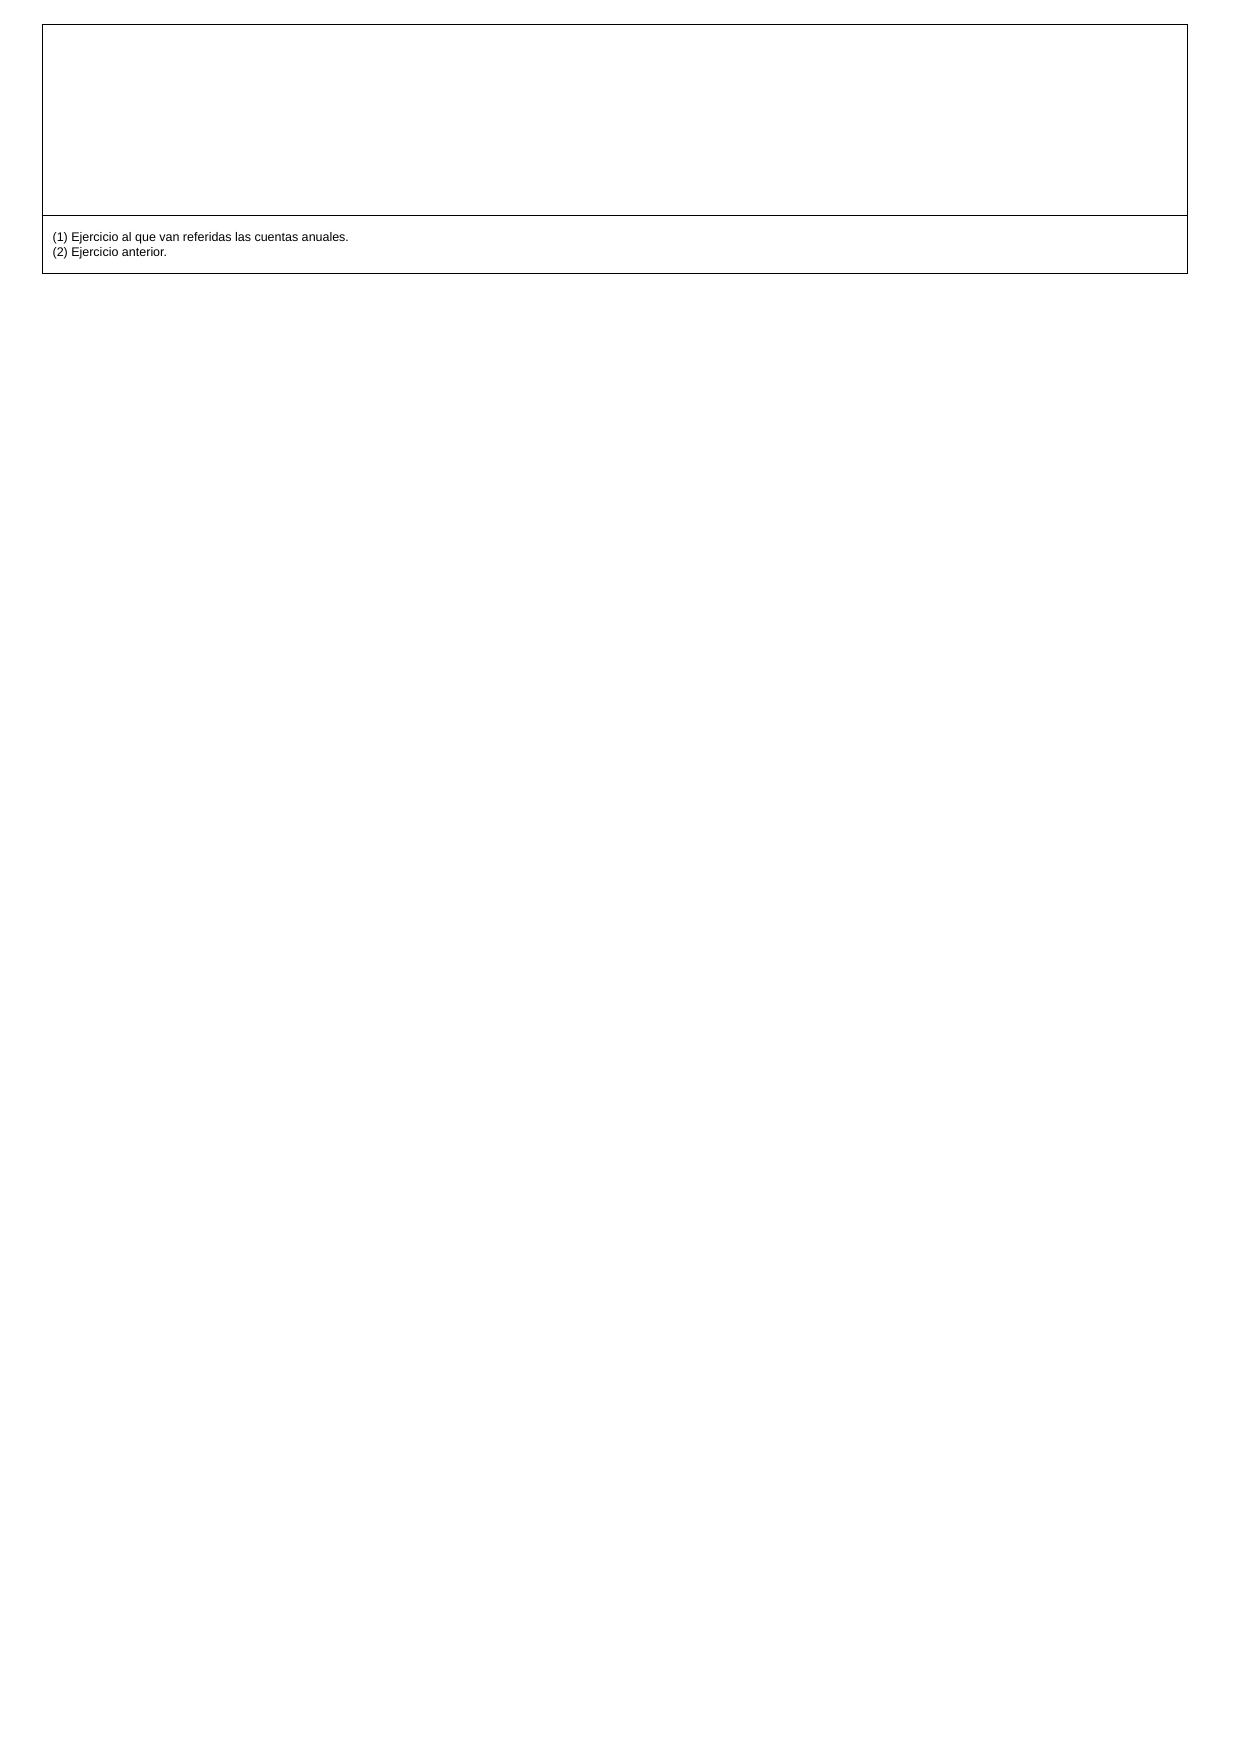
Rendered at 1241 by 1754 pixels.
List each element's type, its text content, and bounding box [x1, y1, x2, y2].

table_cell (1) Ejercicio al que van referidas las cuentas anuales. (2) Ejercicio anterior. [43, 216, 1187, 273]
table_cell [43, 25, 1187, 215]
